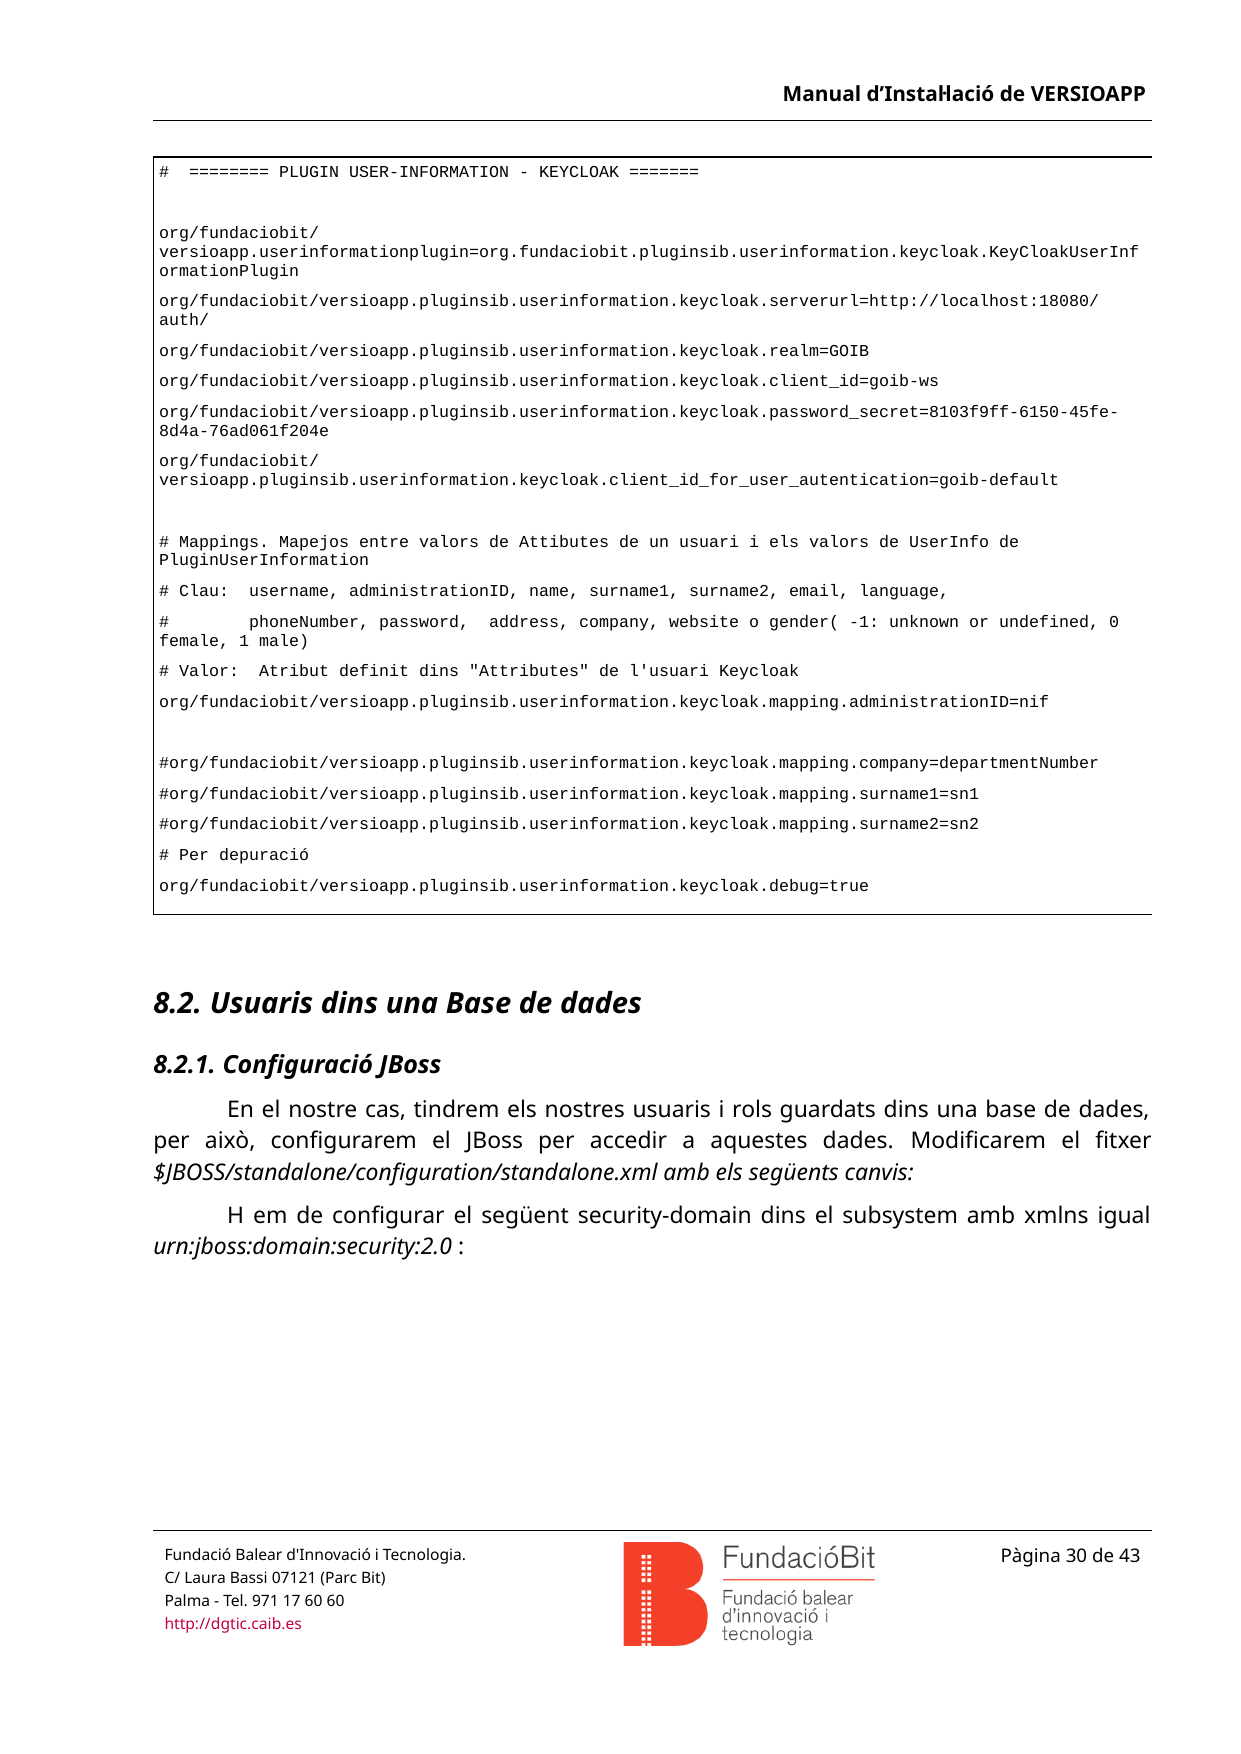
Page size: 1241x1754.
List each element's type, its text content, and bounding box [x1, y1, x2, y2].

subtitle Usuaris dins una Base de dades [153, 982, 1152, 1022]
picture [623, 1542, 875, 1646]
subtitle Configuració JBoss [153, 1047, 1152, 1081]
text En el nostre cas, tindrem els nostres usuaris i rols guardats dins una base de dades, per això, configurarem el JBoss per accedir a aquestes dades. Modificarem el fitxer $JBOSS/standalone/configuration/standalone.xml amb els següents canvis: [153, 1093, 1152, 1187]
text H em de configurar el següent security-domain dins el subsystem amb xmlns igual urn:jboss:domain:security:2.0 : [153, 1198, 1152, 1261]
table_header # ======== PLUGIN USER-INFORMATION - KEYCLOAK ======= org/fundaciobit/versioapp.userinformationplugin=org.fundaciobit.pluginsib.userinformation.keycloak.KeyCloakUserInformationPlugin org/fundaciobit/versioapp.pluginsib.userinformation.keycloak.serverurl=http://localhost:18080/auth/ org/fundaciobit/versioapp.pluginsib.userinformation.keycloak.realm=GOIB org/fundaciobit/versioapp.pluginsib.userinformation.keycloak.client_id=goib-ws org/fundaciobit/versioapp.pluginsib.userinformation.keycloak.password_secret=8103f9ff-6150-45fe-8d4a-76ad061f204e org/fundaciobit/versioapp.pluginsib.userinformation.keycloak.client_id_for_user_autentication=goib-default # Mappings. Mapejos entre valors de Attibutes de un usuari i els valors de UserInfo de PluginUserInformation # Clau: username, administrationID, name, surname1, surname2, email, language, # phoneNumber, password, address, company, website o gender( -1: unknown or undefined, 0 female, 1 male) # Valor: Atribut definit dins "Attributes" de l'usuari Keycloak org/fundaciobit/versioapp.pluginsib.userinformation.keycloak.mapping.administrationID=nif #org/fundaciobit/versioapp.pluginsib.userinformation.keycloak.mapping.company=departmentNumber #org/fundaciobit/versioapp.pluginsib.userinformation.keycloak.mapping.surname1=sn1 #org/fundaciobit/versioapp.pluginsib.userinformation.keycloak.mapping.surname2=sn2 # Per depuració org/fundaciobit/versioapp.pluginsib.userinformation.keycloak.debug=true [154, 158, 1152, 913]
